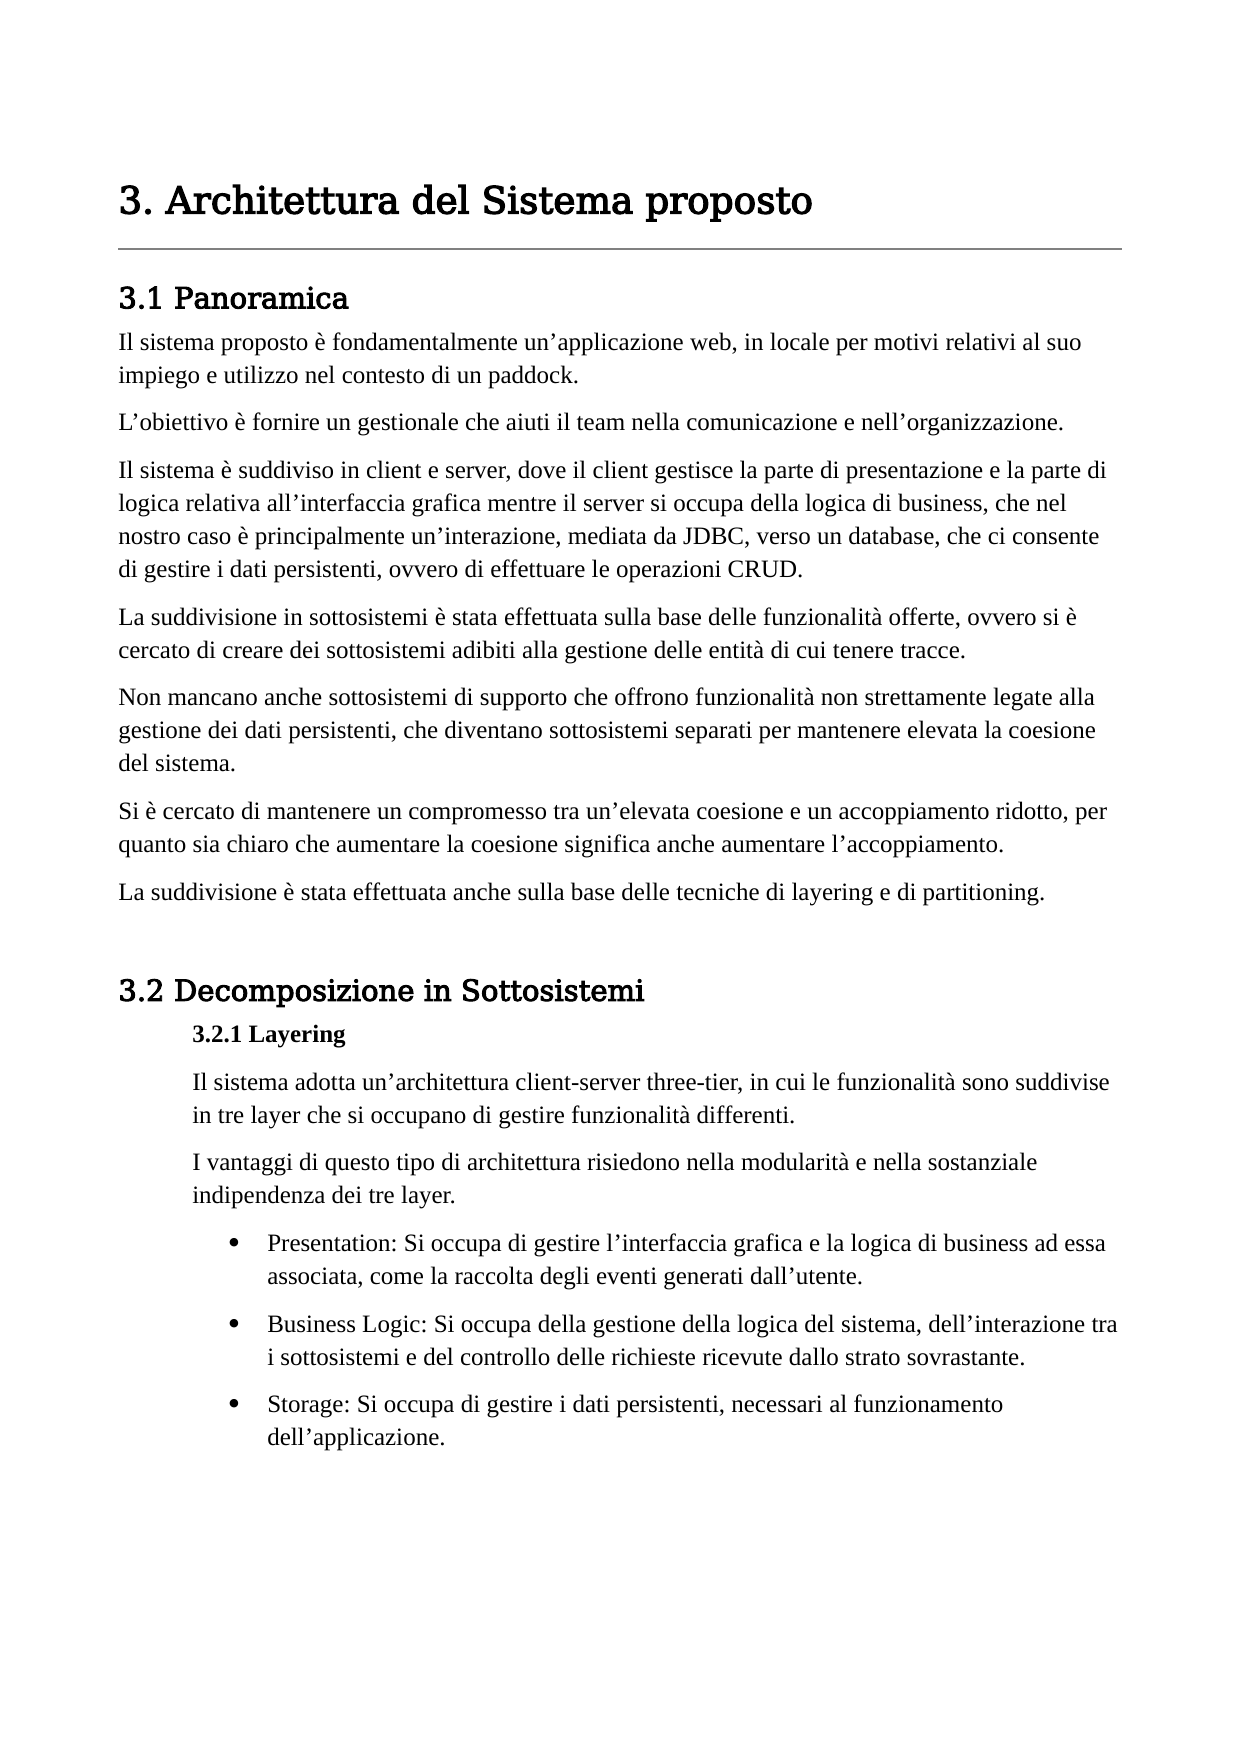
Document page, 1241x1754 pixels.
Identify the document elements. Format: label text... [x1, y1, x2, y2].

list Business Logic: Si occupa della gestione della logica del sistema, dell’interazione tra i sottosistemi e del controllo delle richieste ricevute dallo strato sovrastante. [229, 1309, 1122, 1371]
list Storage: Si occupa di gestire i dati persistenti, necessari al funzionamento dell’applicazione. [229, 1389, 1122, 1451]
subtitle 3.2 Decomposizione in Sottosistemi [118, 972, 1122, 1007]
subtitle 3. Architettura del Sistema proposto [118, 176, 1122, 221]
text I vantaggi di questo tipo di architettura risiedono nella modularità e nella sostanziale indipendenza dei tre layer. [192, 1147, 1122, 1209]
text 3.2.1 Layering [192, 1019, 1122, 1048]
text La suddivisione è stata effettuata anche sulla base delle tecniche di layering e di partitioning. [118, 877, 1122, 905]
list Presentation: Si occupa di gestire l’interfaccia grafica e la logica di business ad essa associata, come la raccolta degli eventi generati dall’utente. [229, 1228, 1122, 1290]
text Si è cercato di mantenere un compromesso tra un’elevata coesione e un accoppiamento ridotto, per quanto sia chiaro che aumentare la coesione significa anche aumentare l’accoppiamento. [118, 796, 1122, 858]
text Non mancano anche sottosistemi di supporto che offrono funzionalità non strettamente legate alla gestione dei dati persistenti, che diventano sottosistemi separati per mantenere elevata la coesione del sistema. [118, 682, 1122, 777]
text La suddivisione in sottosistemi è stata effettuata sulla base delle funzionalità offerte, ovvero si è cercato di creare dei sottosistemi adibiti alla gestione delle entità di cui tenere tracce. [118, 602, 1122, 663]
text Il sistema è suddiviso in client e server, dove il client gestisce la parte di presentazione e la parte di logica relativa all’interfaccia grafica mentre il server si occupa della logica di business, che nel nostro caso è principalmente un’interazione, mediata da JDBC, verso un database, che ci consente di gestire i dati persistenti, ovvero di effettuare le operazioni CRUD. [118, 455, 1122, 583]
text Il sistema adotta un’architettura client-server three-tier, in cui le funzionalità sono suddivise in tre layer che si occupano di gestire funzionalità differenti. [192, 1067, 1122, 1129]
subtitle 3.1 Panoramica [118, 279, 1122, 314]
text Il sistema proposto è fondamentalmente un’applicazione web, in locale per motivi relativi al suo impiego e utilizzo nel contesto di un paddock. [118, 327, 1122, 388]
text L’obiettivo è fornire un gestionale che aiuti il team nella comunicazione e nell’organizzazione. [118, 407, 1122, 436]
